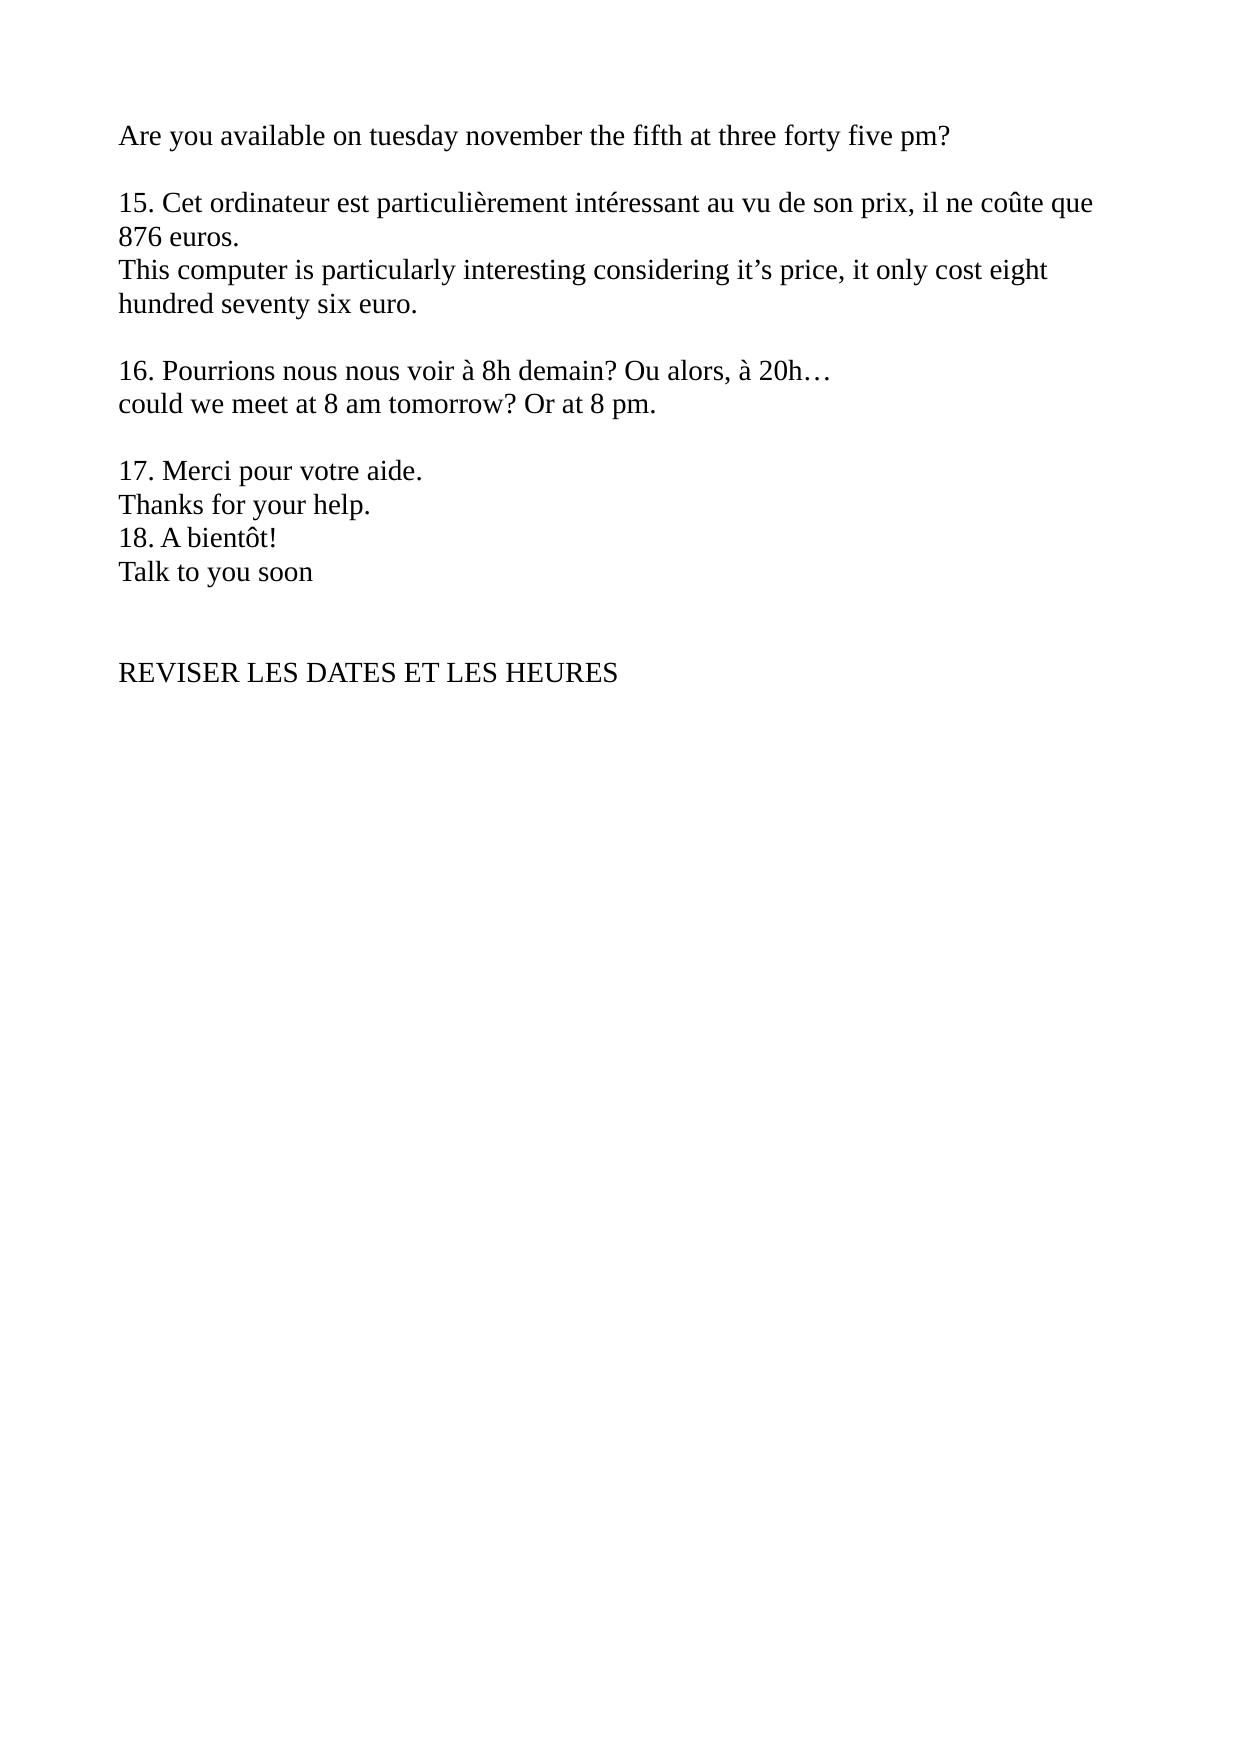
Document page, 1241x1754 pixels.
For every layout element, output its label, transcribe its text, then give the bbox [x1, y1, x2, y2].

text could we meet at 8 am tomorrow? Or at 8 pm. [118, 386, 1122, 420]
text 15. Cet ordinateur est particulièrement intéressant au vu de son prix, il ne coûte que 876 euros. [118, 185, 1122, 252]
text Are you available on tuesday november the fifth at three forty five pm? [118, 118, 1122, 152]
text Thanks for your help. [118, 487, 1122, 521]
text 16. Pourrions nous nous voir à 8h demain? Ou alors, à 20h… [118, 353, 1122, 386]
text Talk to you soon [118, 554, 1122, 588]
text This computer is particularly interesting considering it’s price, it only cost eight hundred seventy six euro. [118, 252, 1122, 319]
text 17. Merci pour votre aide. [118, 453, 1122, 487]
text 18. A bientôt! [118, 521, 1122, 554]
text REVISER LES DATES ET LES HEURES [118, 655, 1122, 688]
